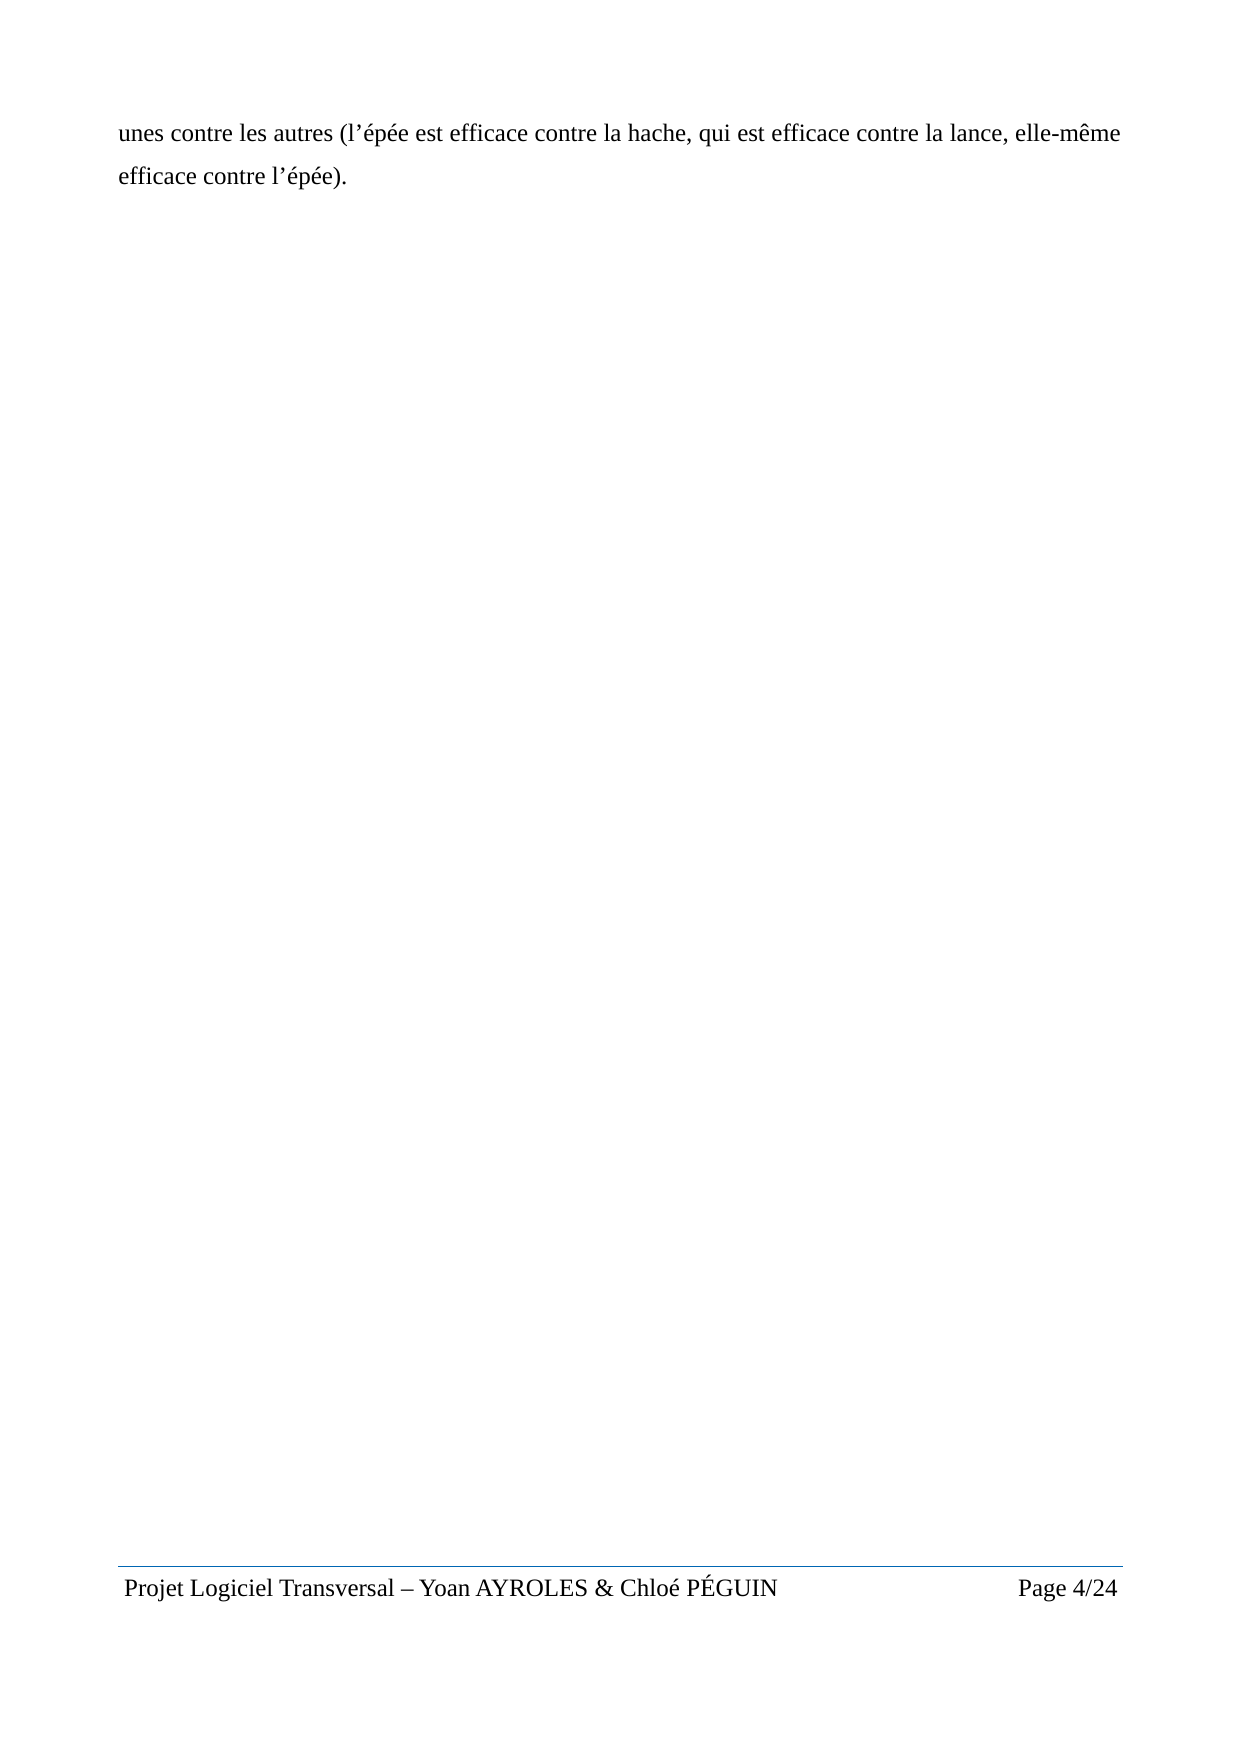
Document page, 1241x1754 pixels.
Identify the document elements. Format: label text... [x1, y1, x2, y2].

text unes contre les autres (l’épée est efficace contre la hache, qui est efficace contre la lance, elle-même efficace contre l’épée). [118, 118, 1122, 190]
